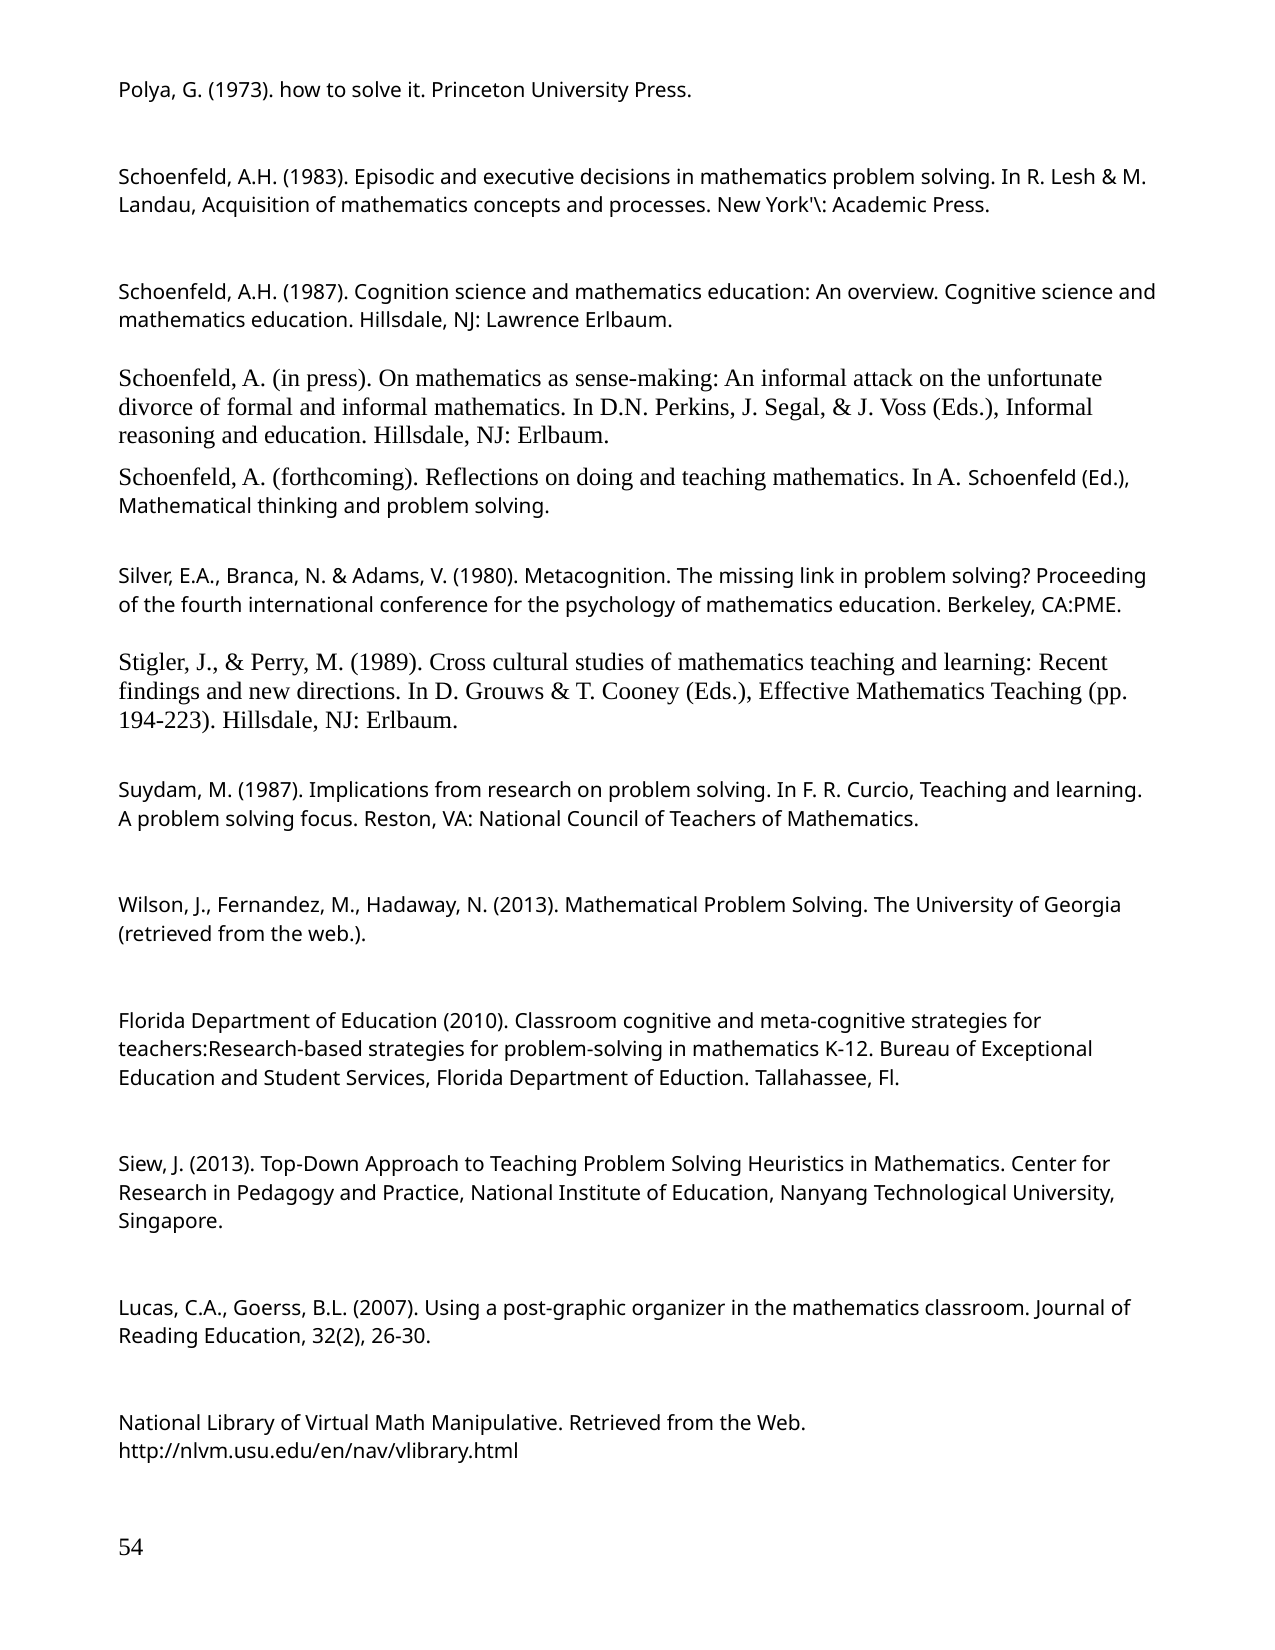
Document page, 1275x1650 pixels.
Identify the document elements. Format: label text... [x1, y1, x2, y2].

text Schoenfeld, A. (forthcoming). Reflections on doing and teaching mathematics. In A. Schoenfeld (Ed.), Mathematical thinking and problem solving. [118, 462, 1157, 520]
text National Library of Virtual Math Manipulative. Retrieved from the Web. http://nlvm.usu.edu/en/nav/vlibrary.html [118, 1408, 1157, 1465]
text Schoenfeld, A.H. (1983). Episodic and executive decisions in mathematics problem solving. In R. Lesh & M. Landau, Acquisition of mathematics concepts and processes. New York'\: Academic Press. [118, 162, 1157, 219]
text Lucas, C.A., Goerss, B.L. (2007). Using a post-graphic organizer in the mathematics classroom. Journal of Reading Education, 32(2), 26-30. [118, 1293, 1157, 1350]
text Wilson, J., Fernandez, M., Hadaway, N. (2013). Mathematical Problem Solving. The University of Georgia (retrieved from the web.). [118, 891, 1157, 947]
text Polya, G. (1973). how to solve it. Princeton University Press. [118, 75, 1157, 103]
text Florida Department of Education (2010). Classroom cognitive and meta-cognitive strategies for teachers:Research-based strategies for problem-solving in mathematics K-12. Bureau of Exceptional Education and Student Services, Florida Department of Eduction. Tallahassee, Fl. [118, 1006, 1157, 1091]
text Schoenfeld, A. (in press). On mathematics as sense-making: An informal attack on the unfortunate divorce of formal and informal mathematics. In D.N. Perkins, J. Segal, & J. Voss (Eds.), Informal reasoning and education. Hillsdale, NJ: Erlbaum. [118, 363, 1157, 449]
text Schoenfeld, A.H. (1987). Cognition science and mathematics education: An overview. Cognitive science and mathematics education. Hillsdale, NJ: Lawrence Erlbaum. [118, 277, 1157, 334]
text Silver, E.A., Branca, N. & Adams, V. (1980). Metacognition. The missing link in problem solving? Proceeding of the fourth international conference for the psychology of mathematics education. Berkeley, CA:PME. [118, 561, 1157, 618]
text Siew, J. (2013). Top-Down Approach to Teaching Problem Solving Heuristics in Mathematics. Center for Research in Pedagogy and Practice, National Institute of Education, Nanyang Technological University, Singapore. [118, 1149, 1157, 1235]
text Stigler, J., & Perry, M. (1989). Cross cultural studies of mathematics teaching and learning: Recent findings and new directions. In D. Grouws & T. Cooney (Eds.), Effective Mathematics Teaching (pp. 194-223). Hillsdale, NJ: Erlbaum. [118, 647, 1157, 734]
text Suydam, M. (1987). Implications from research on problem solving. In F. R. Curcio, Teaching and learning. A problem solving focus. Reston, VA: National Council of Teachers of Mathematics. [118, 775, 1157, 832]
